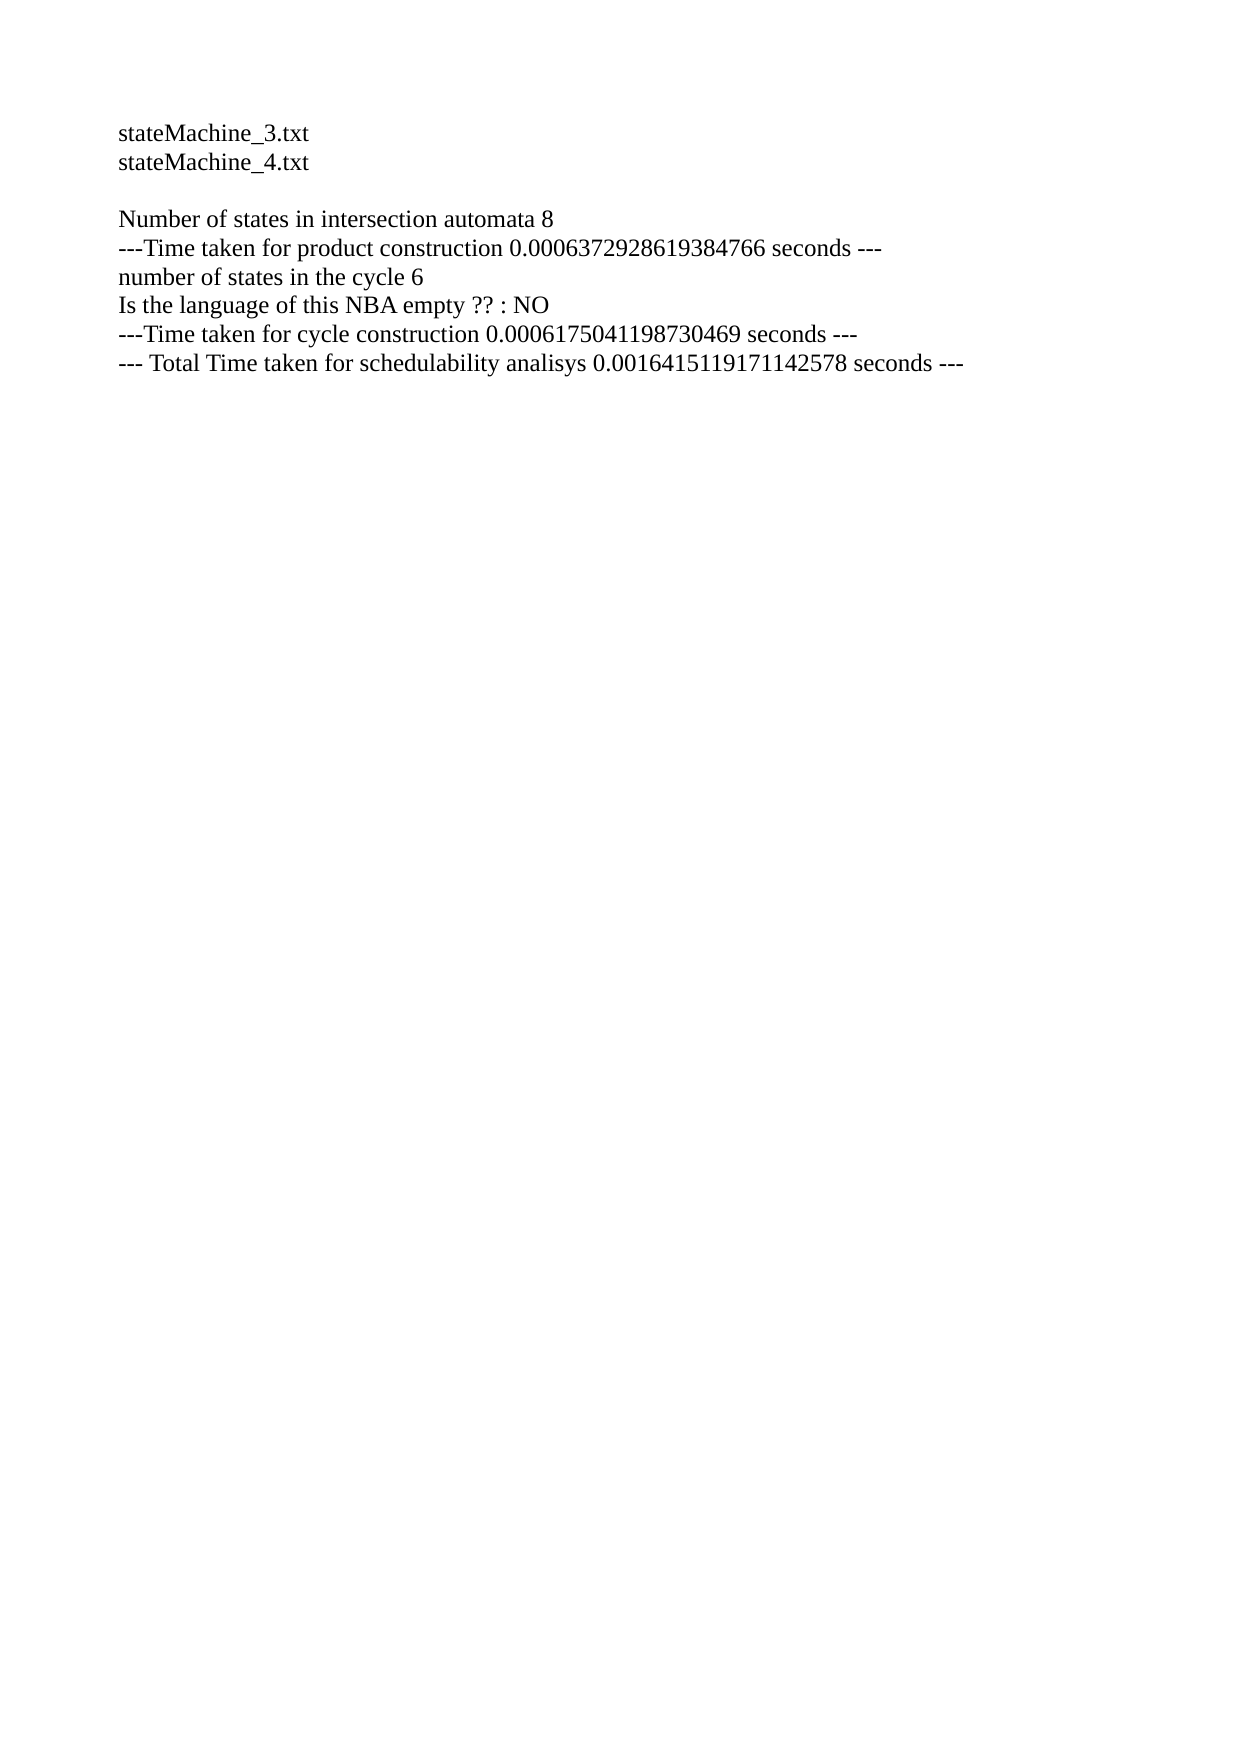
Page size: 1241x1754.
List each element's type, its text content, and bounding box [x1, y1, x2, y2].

text --- Total Time taken for schedulability analisys 0.0016415119171142578 seconds --- [118, 348, 1122, 377]
text ---Time taken for product construction 0.0006372928619384766 seconds --- [118, 233, 1122, 262]
text stateMachine_3.txt [118, 118, 1122, 147]
text stateMachine_4.txt [118, 147, 1122, 176]
text Number of states in intersection automata 8 [118, 204, 1122, 233]
text ---Time taken for cycle construction 0.0006175041198730469 seconds --- [118, 319, 1122, 348]
text Is the language of this NBA empty ?? : NO [118, 291, 1122, 319]
text number of states in the cycle 6 [118, 262, 1122, 291]
